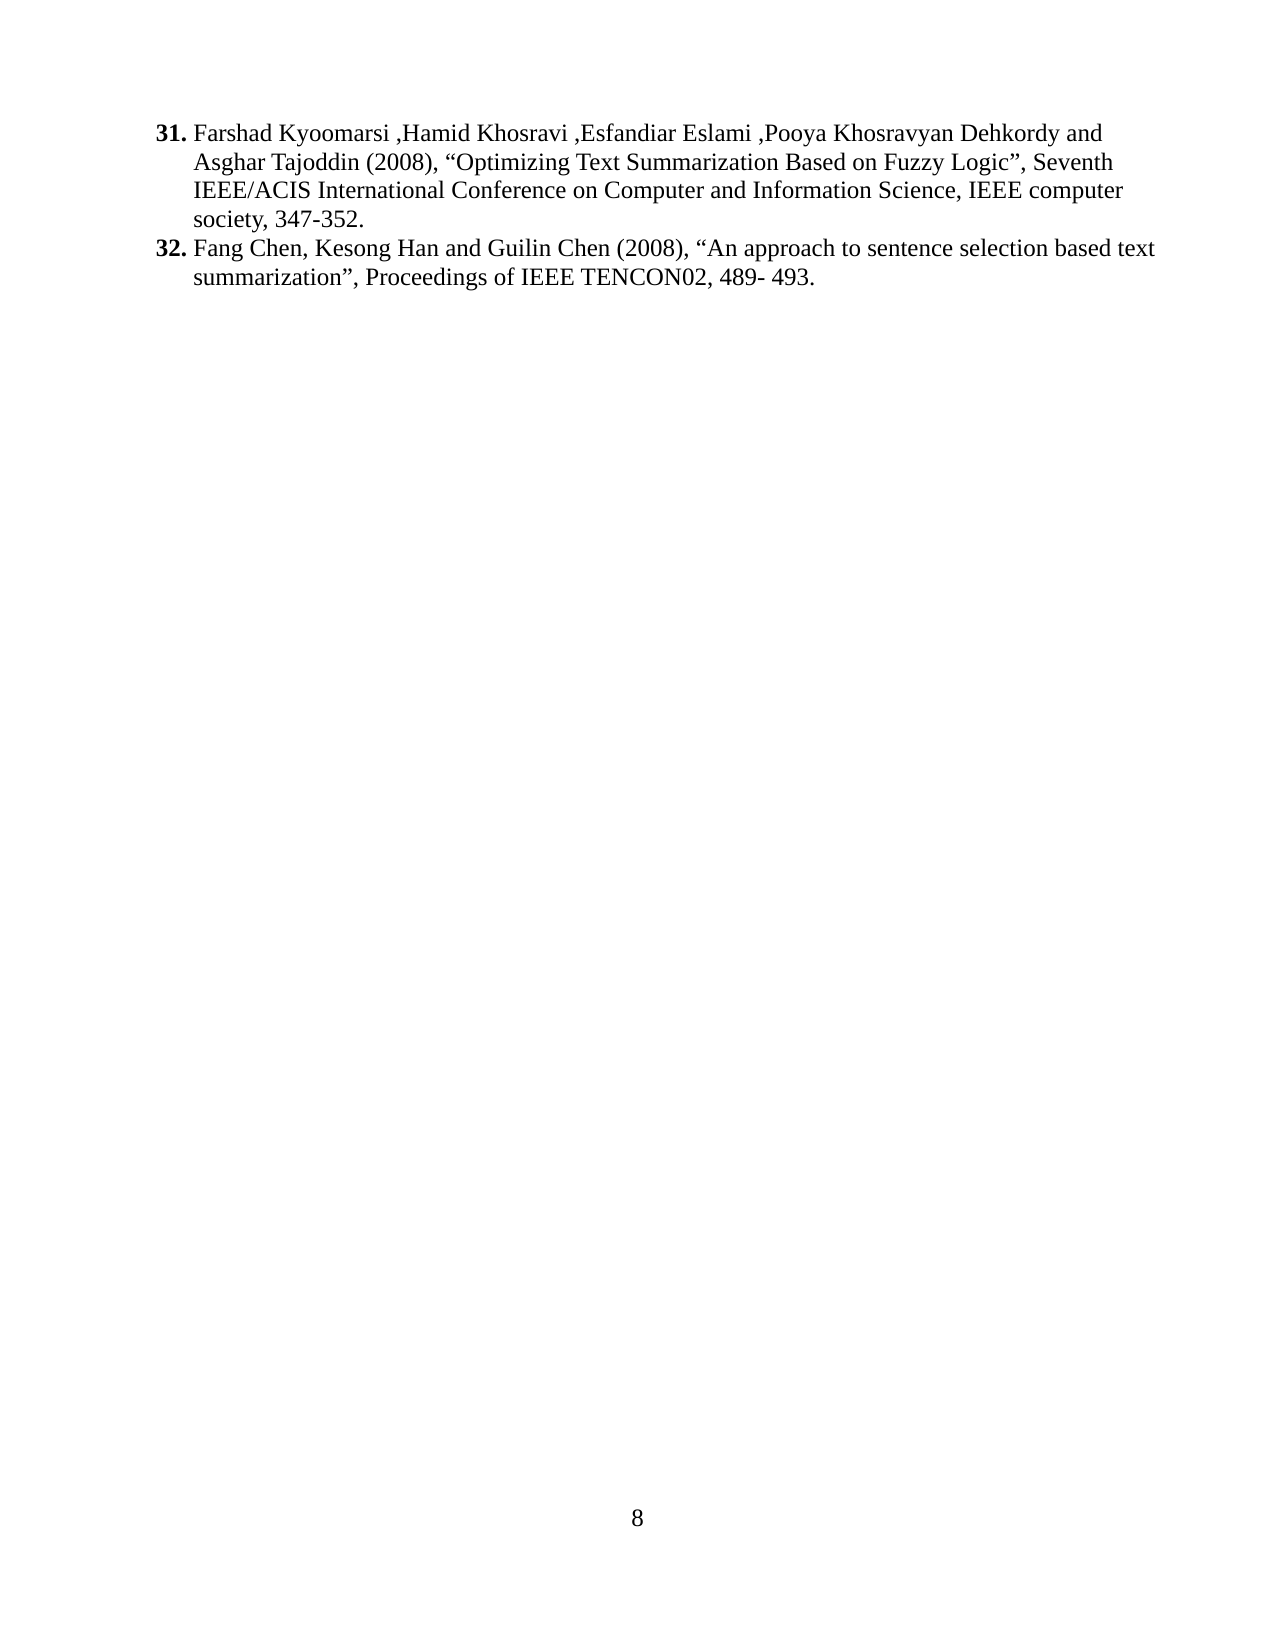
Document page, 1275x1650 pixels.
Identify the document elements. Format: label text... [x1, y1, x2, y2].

list Farshad Kyoomarsi ,Hamid Khosravi ,Esfandiar Eslami ,Pooya Khosravyan Dehkordy and Asghar Tajoddin (2008), “Optimizing Text Summarization Based on Fuzzy Logic”, Seventh IEEE/ACIS International Conference on Computer and Information Science, IEEE computer society, 347-352. [156, 118, 1157, 233]
list Fang Chen, Kesong Han and Guilin Chen (2008), “An approach to sentence selection based text summarization”, Proceedings of IEEE TENCON02, 489- 493. [156, 233, 1157, 291]
